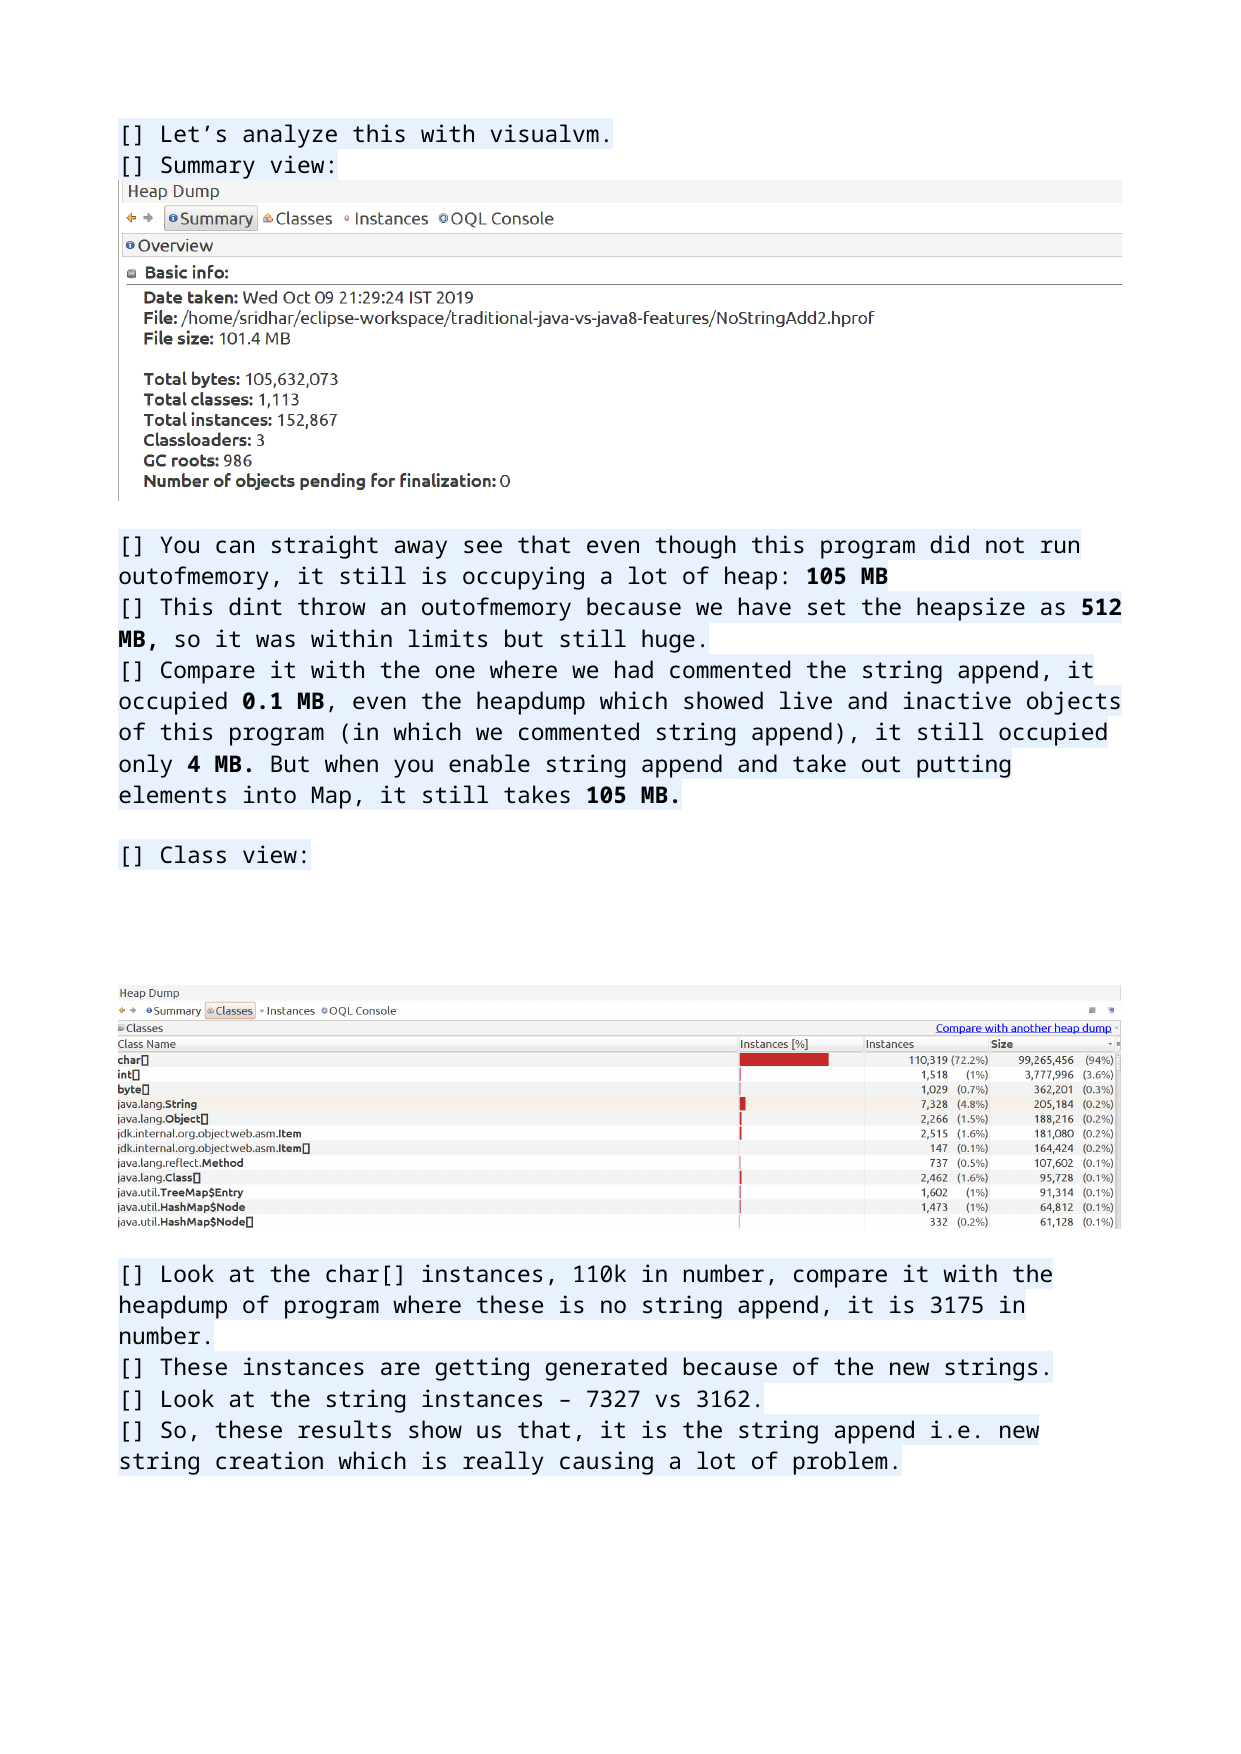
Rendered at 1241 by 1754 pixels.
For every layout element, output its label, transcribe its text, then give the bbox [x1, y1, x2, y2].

picture [118, 985, 1123, 1229]
text [] Look at the char[] instances, 110k in number, compare it with the heapdump of program where these is no string append, it is 3175 in number. [118, 1258, 1122, 1351]
text [] Look at the string instances – 7327 vs 3162. [118, 1383, 1122, 1414]
text [] Let’s analyze this with visualvm. [118, 118, 1122, 149]
picture [118, 180, 1123, 501]
text [] Compare it with the one where we had commented the string append, it occupied 0.1 MB, even the heapdump which showed live and inactive objects of this program (in which we commented string append), it still occupied only 4 MB. But when you enable string append and take out putting elements into Map, it still takes 105 MB. [118, 654, 1122, 810]
text [] This dint throw an outofmemory because we have set the heapsize as 512 MB, so it was within limits but still huge. [118, 591, 1122, 654]
text [] Summary view: [118, 149, 1122, 180]
text [] These instances are getting generated because of the new strings. [118, 1351, 1122, 1383]
text [] You can straight away see that even though this program did not run outofmemory, it still is occupying a lot of heap: 105 MB [118, 529, 1122, 591]
text [] Class view: [118, 839, 1122, 870]
text [] So, these results show us that, it is the string append i.e. new string creation which is really causing a lot of problem. [118, 1414, 1122, 1476]
